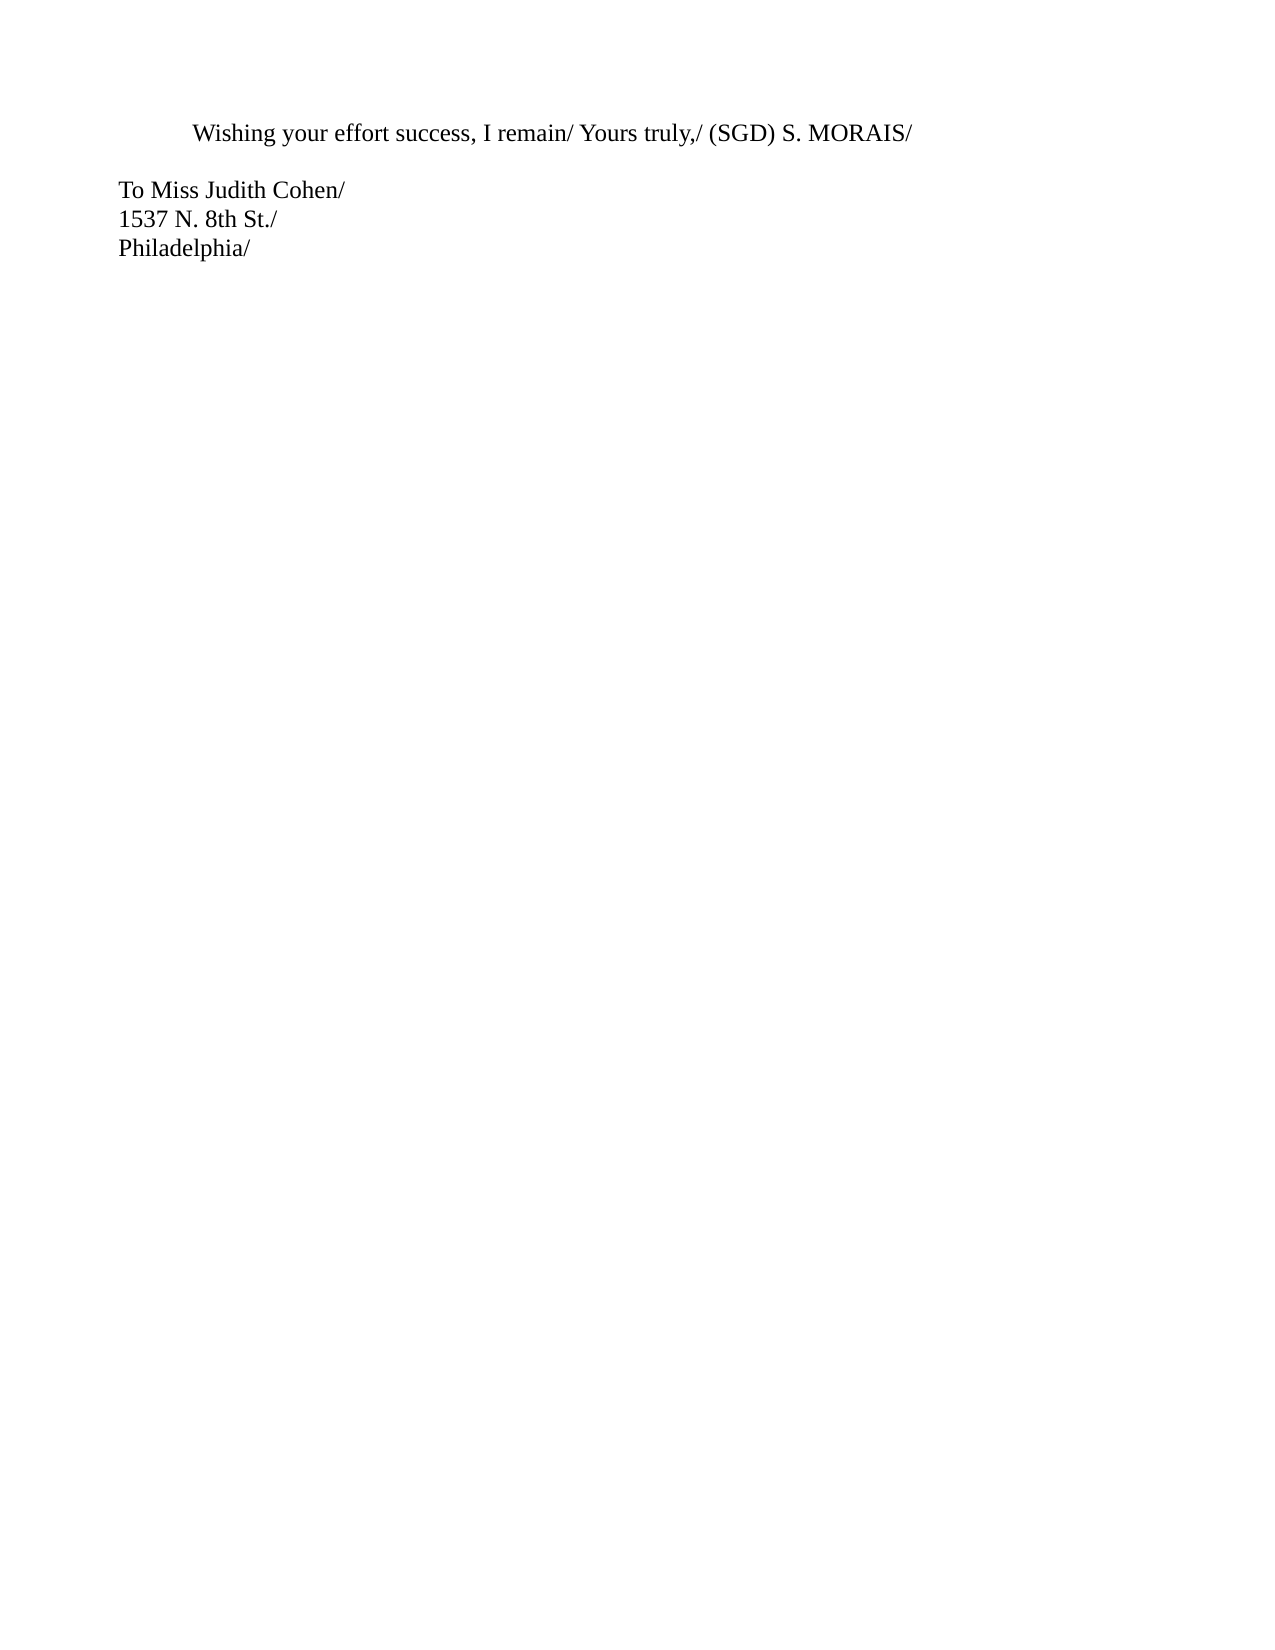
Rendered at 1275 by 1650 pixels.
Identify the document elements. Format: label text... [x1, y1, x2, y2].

text Philadelphia/ [118, 233, 1157, 262]
text To Miss Judith Cohen/ [118, 176, 1157, 204]
text 1537 N. 8th St./ [118, 204, 1157, 233]
text Wishing your effort success, I remain/ Yours truly,/ (SGD) S. MORAIS/ [118, 118, 1157, 147]
